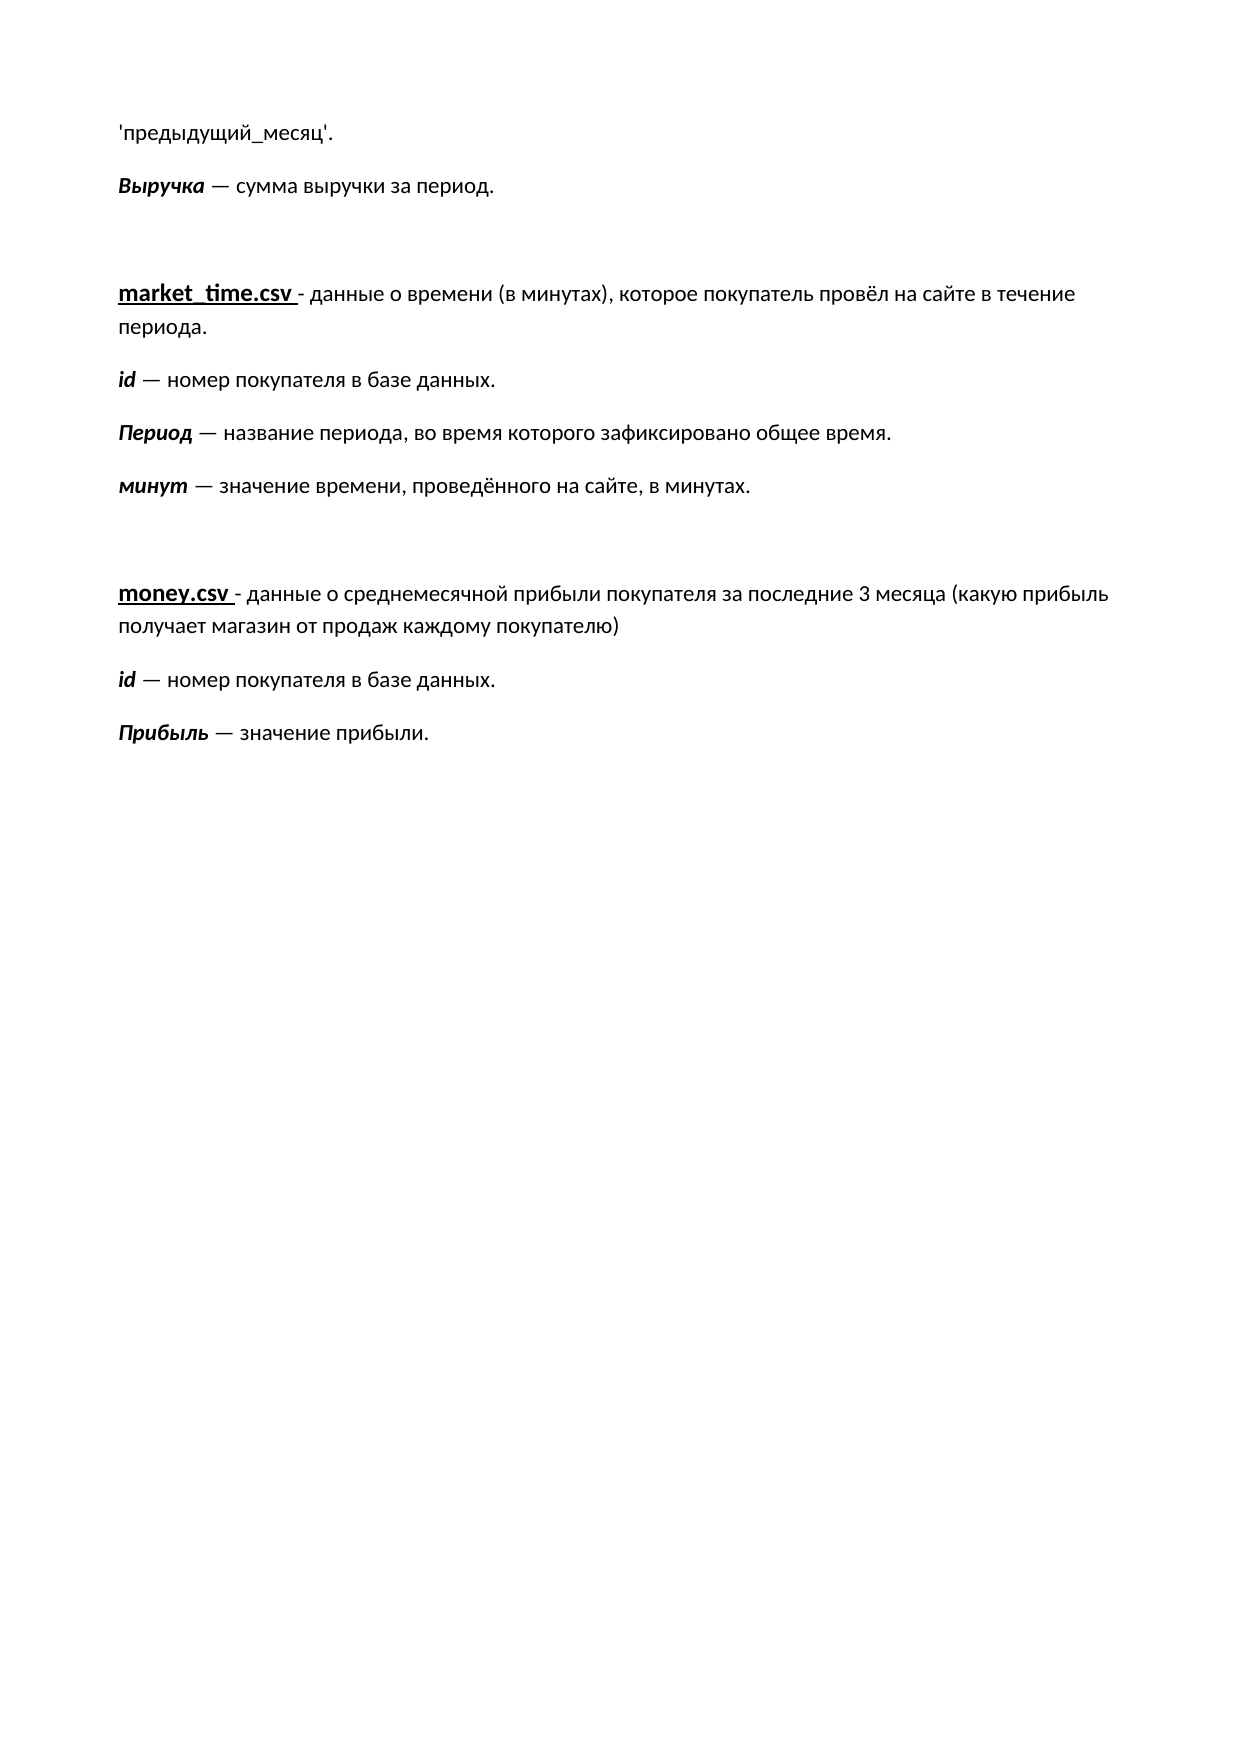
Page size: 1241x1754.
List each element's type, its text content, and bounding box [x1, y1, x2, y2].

text минут — значение времени, проведённого на сайте, в минутах. [118, 471, 1122, 499]
text money.csv - данные о среднемесячной прибыли покупателя за последние 3 месяца (какую прибыль получает магазин от продаж каждому покупателю) [118, 577, 1122, 640]
text market_time.csv - данные о времени (в минутах), которое покупатель провёл на сайте в течение периода. [118, 277, 1122, 340]
text id — номер покупателя в базе данных. [118, 665, 1122, 693]
text Период — название периода, во время которого зафиксировано общее время. [118, 418, 1122, 446]
text 'предыдущий_месяц'. [118, 118, 1122, 146]
text Прибыль — значение прибыли. [118, 718, 1122, 746]
text Выручка — сумма выручки за период. [118, 171, 1122, 199]
text id — номер покупателя в базе данных. [118, 365, 1122, 393]
